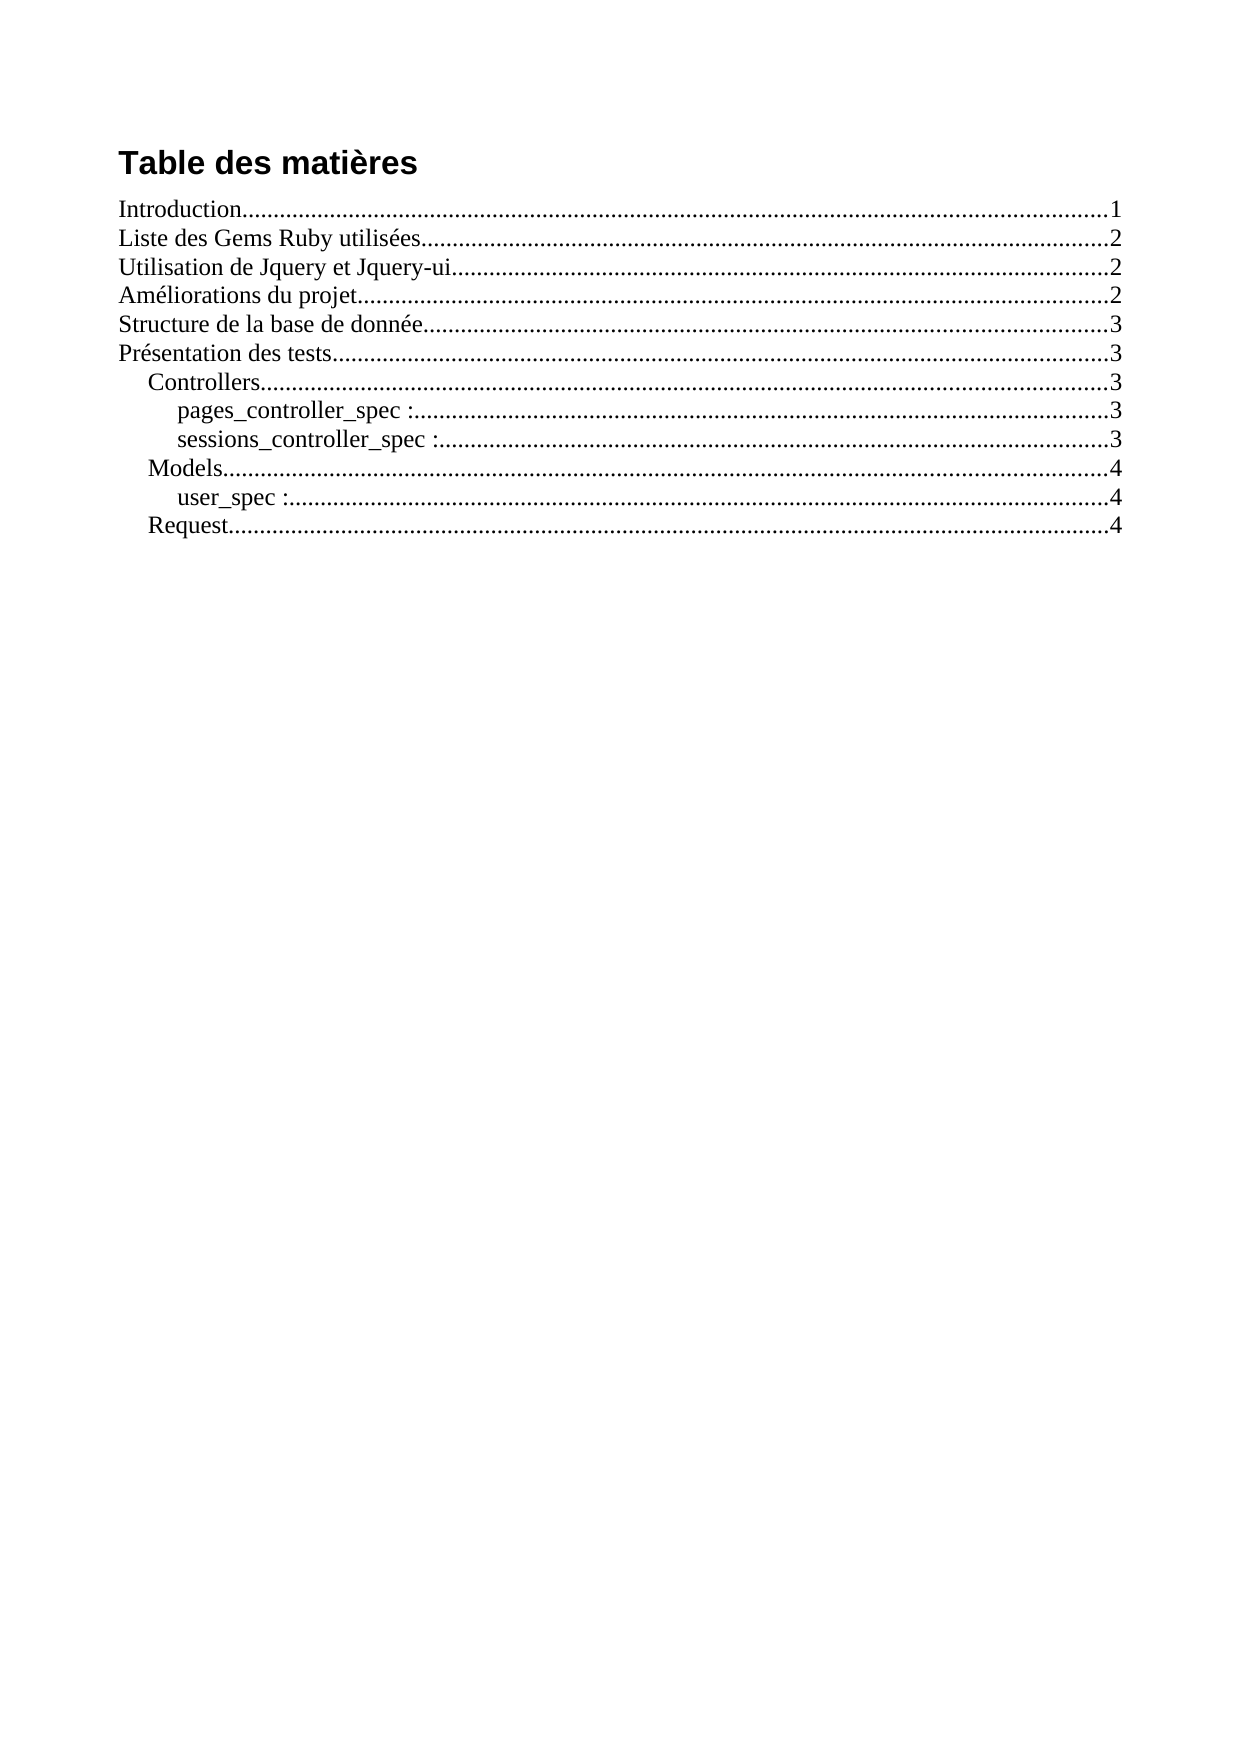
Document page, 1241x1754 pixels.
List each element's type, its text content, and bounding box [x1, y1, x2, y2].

text user_spec : 4 [177, 482, 1122, 510]
text Request 4 [148, 510, 1122, 539]
text pages_controller_spec : 3 [177, 395, 1122, 424]
text sessions_controller_spec : 3 [177, 424, 1122, 453]
text Introduction 1 [118, 194, 1122, 223]
text Présentation des tests 3 [118, 338, 1122, 367]
text Structure de la base de donnée 3 [118, 309, 1122, 338]
text Utilisation de Jquery et Jquery-ui 2 [118, 252, 1122, 280]
text Liste des Gems Ruby utilisées 2 [118, 223, 1122, 252]
text Models 4 [148, 453, 1122, 482]
subtitle Table des matières [118, 143, 1122, 182]
text Controllers 3 [148, 367, 1122, 395]
text Améliorations du projet 2 [118, 280, 1122, 309]
